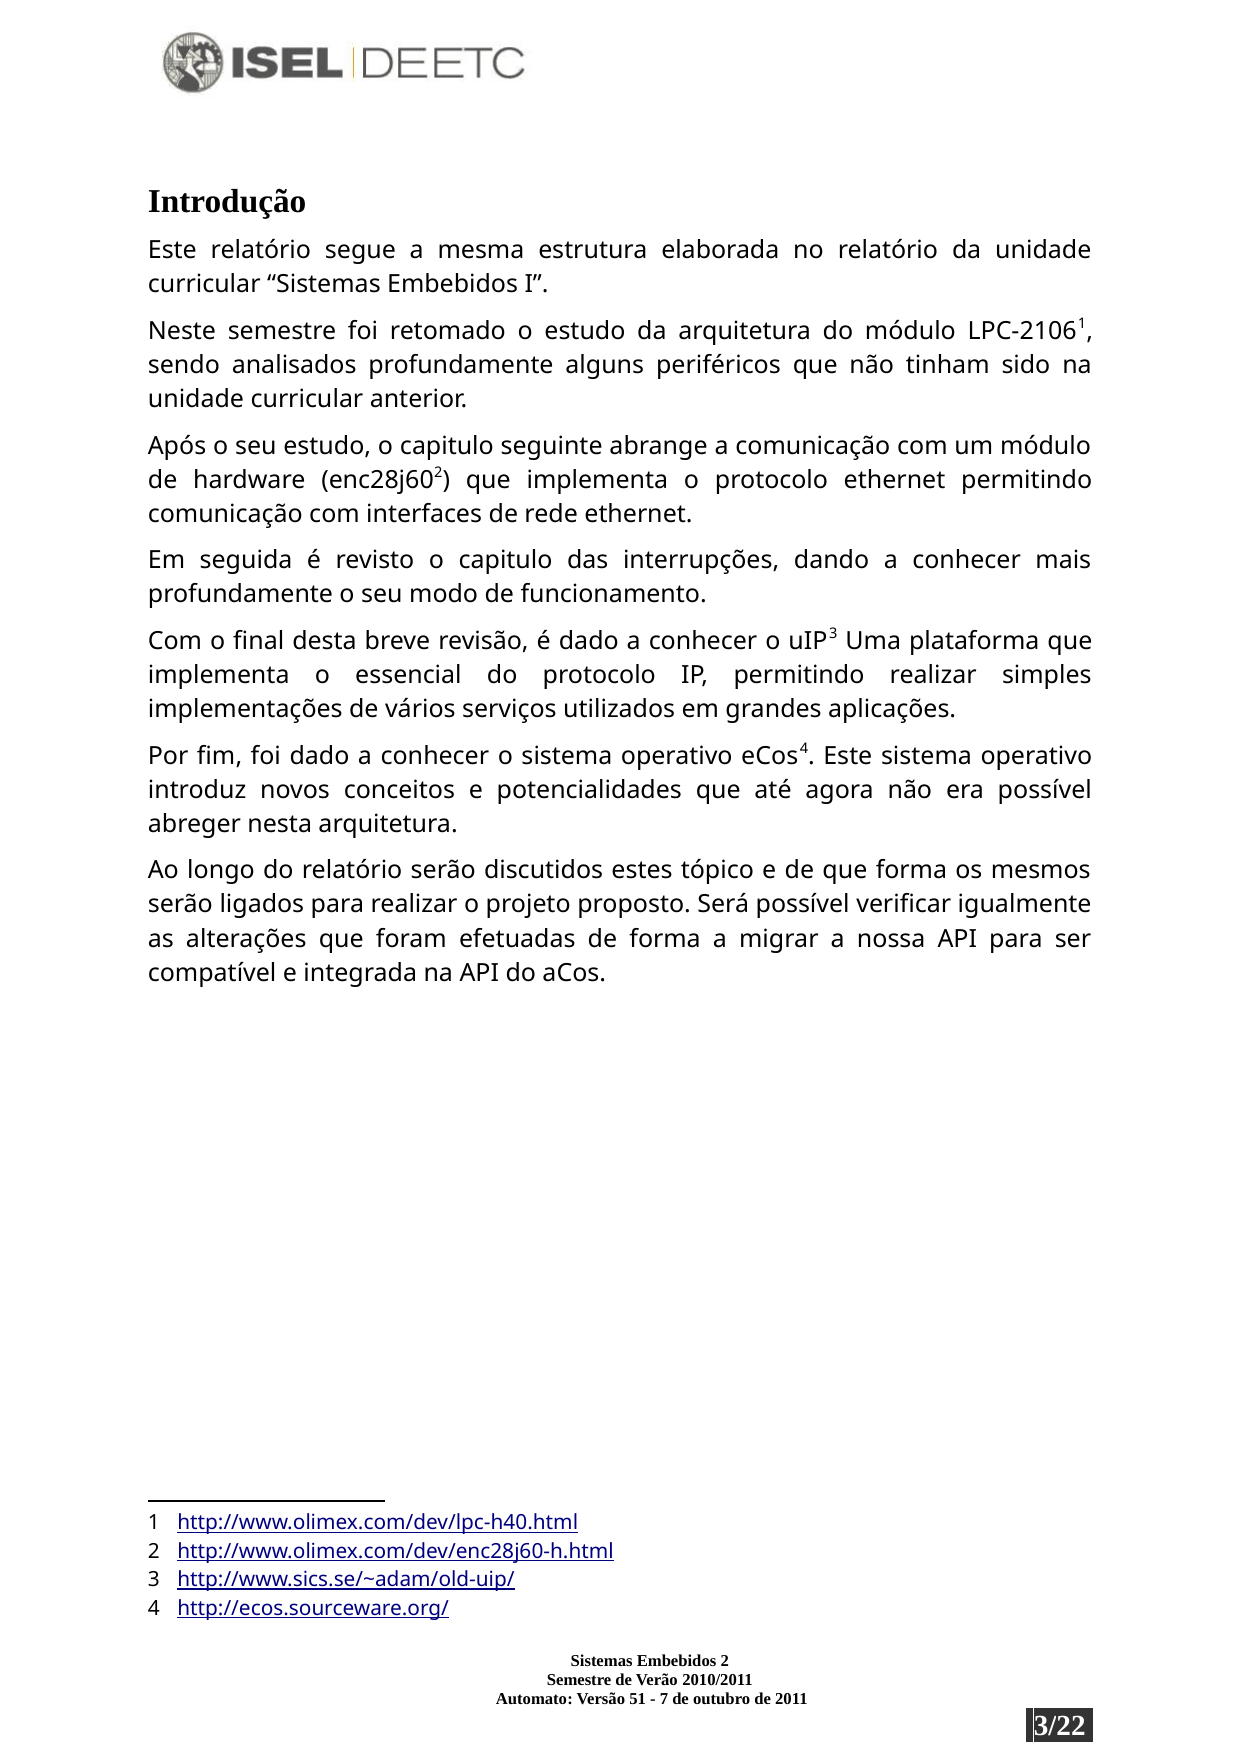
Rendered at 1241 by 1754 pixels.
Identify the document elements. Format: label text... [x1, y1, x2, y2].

text Com o final desta breve revisão, é dado a conhecer o uIP Uma plataforma que implementa o essencial do protocolo IP, permitindo realizar simples implementações de vários serviços utilizados em grandes aplicações. [148, 623, 1093, 725]
subtitle Introdução [148, 181, 1093, 219]
text Em seguida é revisto o capitulo das interrupções, dando a conhecer mais profundamente o seu modo de funcionamento. [148, 542, 1093, 610]
text http://ecos.sourceware.org/ [148, 1593, 1093, 1621]
text http://www.olimex.com/dev/enc28j60-h.html [148, 1536, 1093, 1564]
text Por fim, foi dado a conhecer o sistema operativo eCos. Este sistema operativo introduz novos conceitos e potencialidades que até agora não era possível abreger nesta arquitetura. [148, 737, 1093, 839]
picture [153, 17, 555, 118]
text Após o seu estudo, o capitulo seguinte abrange a comunicação com um módulo de hardware (enc28j60) que implementa o protocolo ethernet permitindo comunicação com interfaces de rede ethernet. [148, 427, 1093, 529]
text http://www.olimex.com/dev/lpc-h40.html [148, 1507, 1093, 1536]
text Ao longo do relatório serão discutidos estes tópico e de que forma os mesmos serão ligados para realizar o projeto proposto. Será possível verificar igualmente as alterações que foram efetuadas de forma a migrar a nossa API para ser compatível e integrada na API do aCos. [148, 852, 1093, 988]
text Este relatório segue a mesma estrutura elaborada no relatório da unidade curricular “Sistemas Embebidos I”. [148, 232, 1093, 300]
text http://www.sics.se/~adam/old-uip/ [148, 1564, 1093, 1593]
text Neste semestre foi retomado o estudo da arquitetura do módulo LPC-2106, sendo analisados profundamente alguns periféricos que não tinham sido na unidade curricular anterior. [148, 313, 1093, 415]
